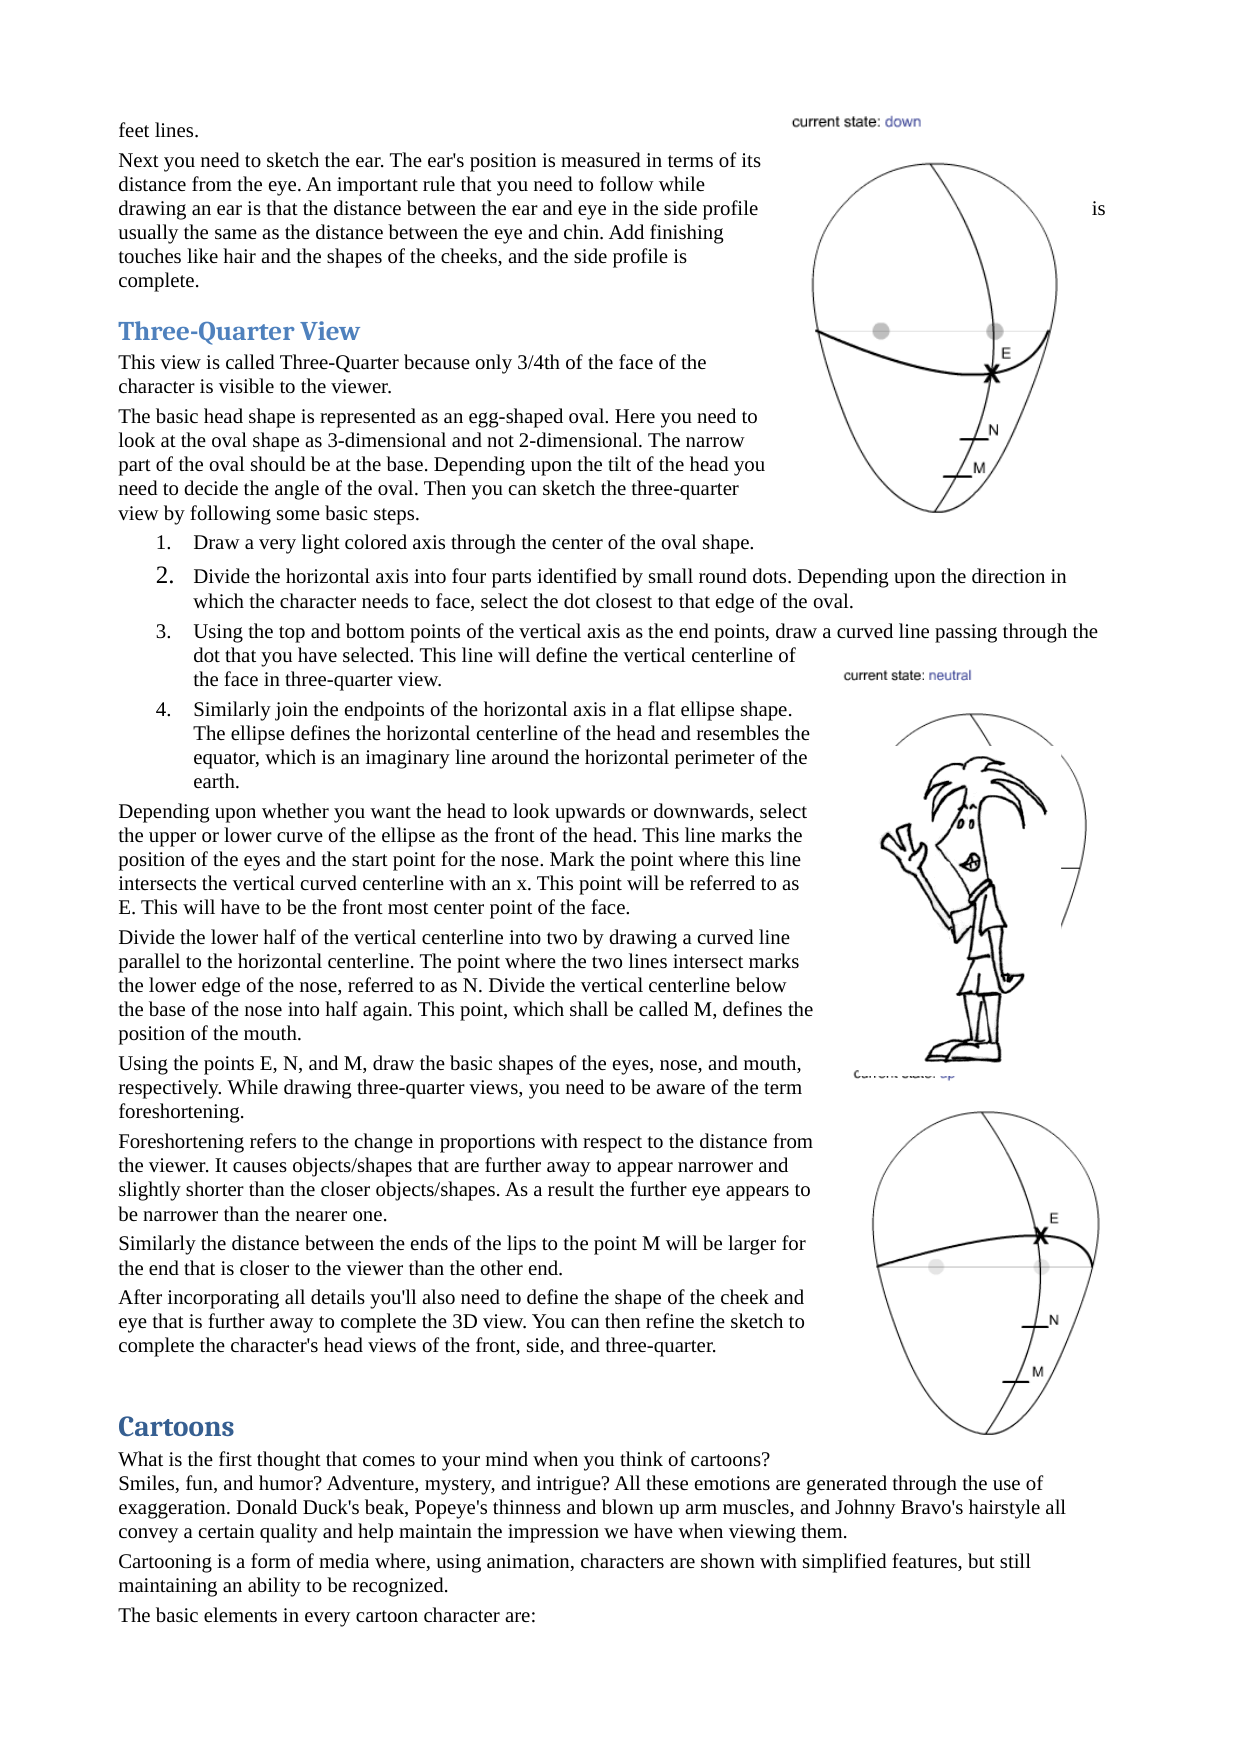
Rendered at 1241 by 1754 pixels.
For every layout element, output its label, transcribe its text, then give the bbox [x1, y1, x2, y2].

text [1073, 350, 1122, 398]
text [1062, 1051, 1122, 1123]
subtitle Cartoons [118, 1410, 847, 1444]
text The basic head shape is represented as an egg-shaped oval. Here you need to look at the oval shape as 3-dimensional and not 2-dimensional. The narrow part of the oval should be at the base. Depending upon the tilt of the head you need to decide the angle of the oval. Then you can sketch the three-quarter view by following some basic steps. [118, 404, 786, 524]
picture [835, 666, 1117, 1451]
text After incorporating all details you'll also need to define the shape of the cheek and eye that is further away to complete the 3D view. You can then refine the sketch to complete the character's head views of the front, side, and three-quarter. [118, 1285, 847, 1357]
picture [786, 115, 1073, 528]
text feet lines. [118, 118, 786, 142]
text Depending upon whether you want the head to look upwards or downwards, select the upper or lower curve of the ellipse as the front of the head. This line marks the position of the eyes and the start point for the nose. Mark the point where this line intersects the vertical curved centerline with an x. This point will be referred to as E. This will have to be the front most center point of the face. [118, 799, 835, 919]
text Cartooning is a form of media where, using animation, characters are shown with simplified features, but still maintaining an ability to be recognized. [118, 1549, 1122, 1597]
subtitle [1073, 316, 1122, 347]
text Next you need to sketch the ear. The ear's position is measured in terms of its distance from the eye. An important rule that you need to follow while drawing an ear is that the distance between the ear and eye in the side profile is usually the same as the distance between the eye and chin. Add finishing touches like hair and the shapes of the cheeks, and the side profile is complete. [118, 148, 786, 292]
list Similarly join the endpoints of the horizontal axis in a flat ellipse shape. The ellipse defines the horizontal centerline of the head and resembles the equator, which is an imaginary line around the horizontal perimeter of the earth. [156, 697, 835, 793]
list Divide the horizontal axis into four parts identified by small round dots. Depending upon the direction in which the character needs to face, select the dot closest to that edge of the oval. [156, 560, 1122, 613]
subtitle Three-Quarter View [118, 316, 786, 347]
text This view is called Three-Quarter because only 3/4th of the face of the character is visible to the viewer. [118, 350, 786, 398]
list Draw a very light colored axis through the center of the oval shape. [156, 530, 1122, 554]
text What is the first thought that comes to your mind when you think of cartoons? Smiles, fun, and humor? Adventure, mystery, and intrigue? All these emotions are generated through the use of exaggeration. Donald Duck's beak, Popeye's thinness and blown up arm muscles, and Johnny Bravo's hairstyle all convey a certain quality and help maintain the impression we have when viewing them. [118, 1447, 1122, 1543]
text Using the points E, N, and M, draw the basic shapes of the eyes, nose, and mouth, respectively. While drawing three-quarter views, you need to be aware of the term foreshortening. [118, 1051, 858, 1123]
subtitle [1117, 1410, 1122, 1444]
text Divide the lower half of the vertical centerline into two by drawing a curved line parallel to the horizontal centerline. The point where the two lines intersect marks the lower edge of the nose, referred to as N. Divide the vertical centerline below the base of the nose into half again. This point, which shall be called M, defines the position of the mouth. [118, 925, 835, 1045]
text Similarly the distance between the ends of the lips to the point M will be larger for the end that is closer to the viewer than the other end. [118, 1231, 847, 1279]
text Foreshortening refers to the change in proportions with respect to the distance from the viewer. It causes objects/shapes that are further away to appear narrower and slightly shorter than the closer objects/shapes. As a result the further eye appears to be narrower than the nearer one. [118, 1129, 847, 1226]
list Using the top and bottom points of the vertical axis as the end points, draw a curved line passing through the dot that you have selected. This line will define the vertical centerline of the face in three-quarter view. [156, 619, 1122, 691]
text The basic elements in every cartoon character are: [118, 1603, 1122, 1627]
